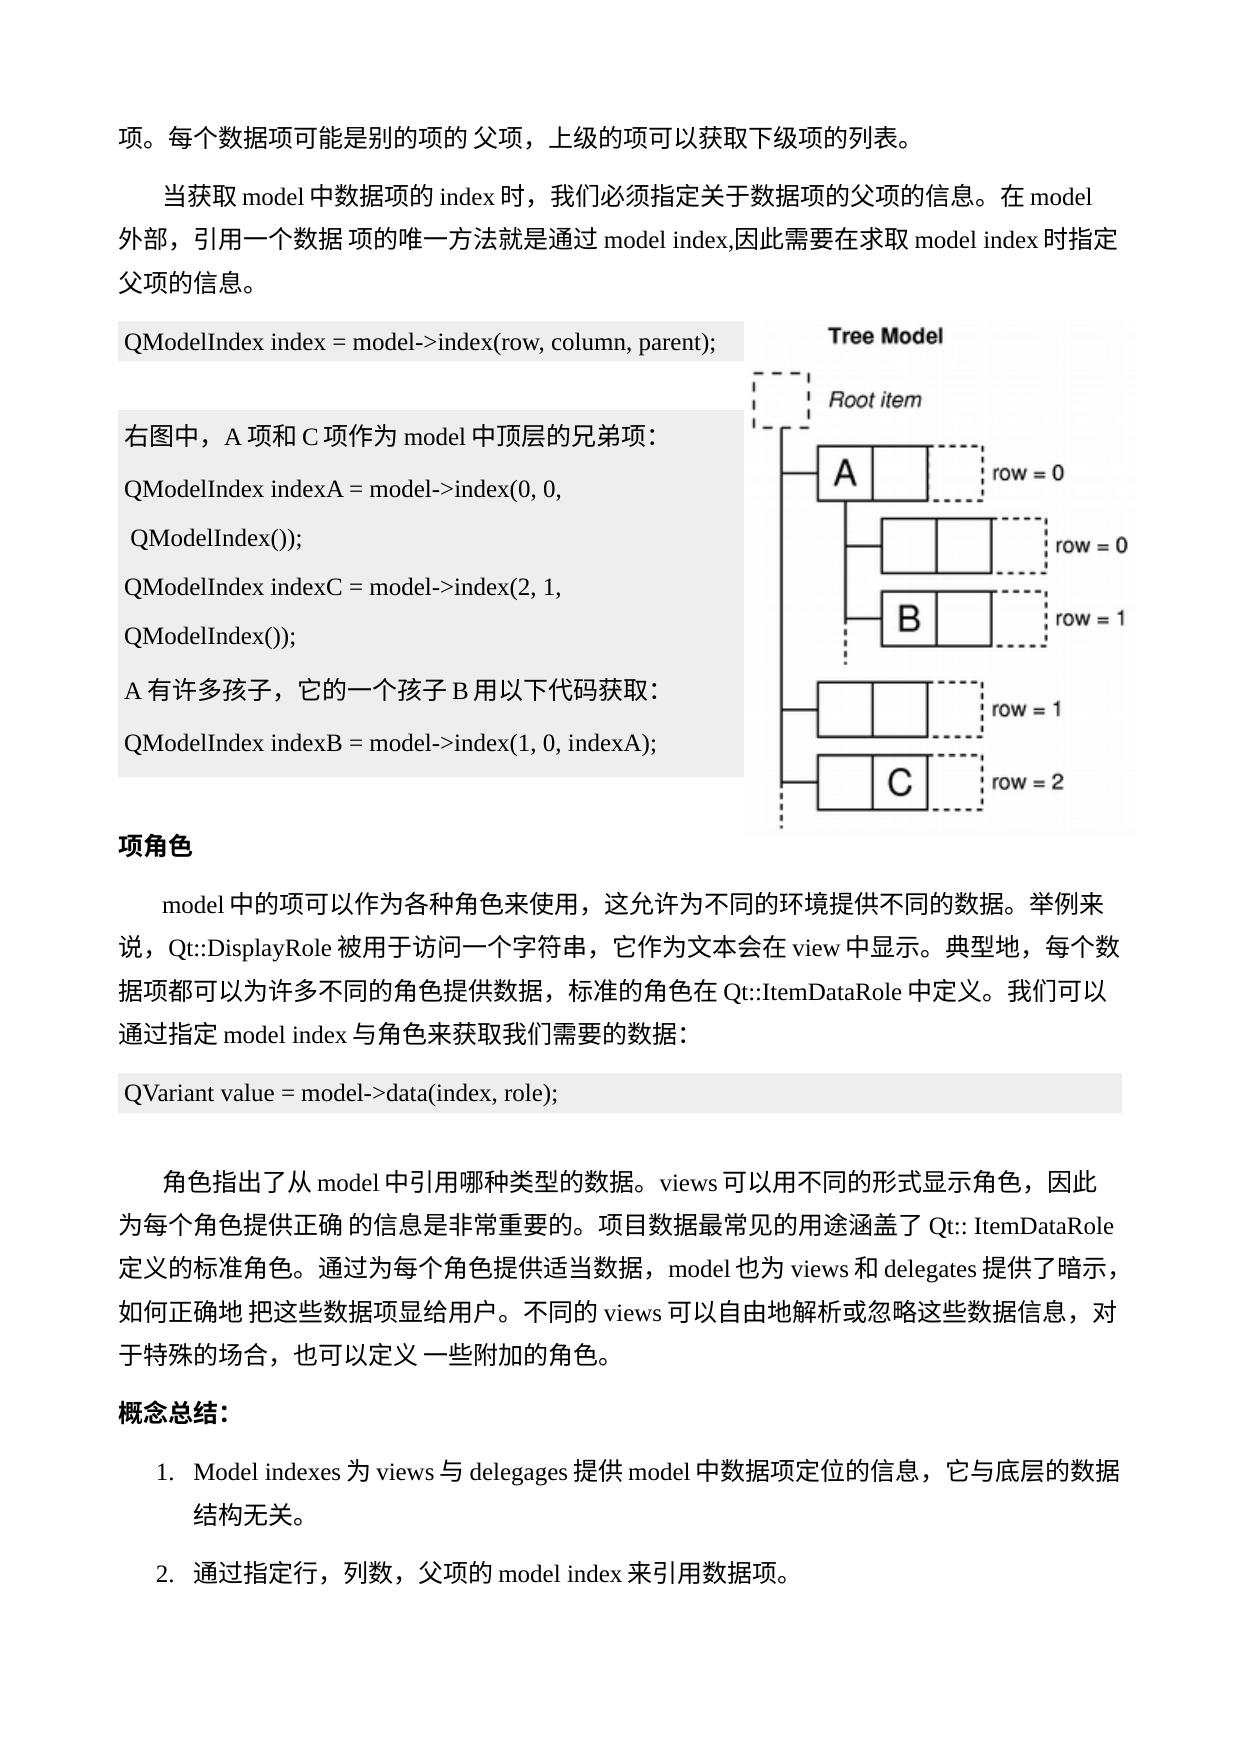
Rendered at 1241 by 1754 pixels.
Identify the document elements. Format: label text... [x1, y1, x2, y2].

table_header QModelIndex index = model->index(row, column, parent); [118, 321, 744, 361]
table_header QVariant value = model->data(index, role); [118, 1073, 1122, 1113]
list 通过指定行，列数，父项的model index来引用数据项。 [156, 1553, 1122, 1589]
text 概念总结： [118, 1394, 1122, 1430]
text model中的项可以作为各种角色来使用，这允许为不同的环境提供不同的数据。举例来说，Qt::DisplayRole被用于访问一个字符串，它作为文本会在view中显示。典型地，每个数据项都可以为许多不同的角色提供数据，标准的角色在Qt::ItemDataRole中定义。我们可以通过指定model index与角色来获取我们需要的数据： [118, 884, 1122, 1051]
text 项。每个数据项可能是别的项的 父项，上级的项可以获取下级项的列表。 [118, 118, 1122, 154]
text 项角色 [118, 826, 1122, 863]
list Model indexes为views与delegages提供model中数据项定位的信息，它与底层的数据结构无关。 [156, 1452, 1122, 1532]
table_header 右图中，A项和C项作为model中顶层的兄弟项： QModelIndex indexA = model->index(0, 0, QModelIndex()); QModelIndex indexC = model->index(2, 1, QModelIndex()); A有许多孩子，它的一个孩子B用以下代码获取： QModelIndex indexB = model->index(1, 0, indexA); [118, 410, 744, 777]
picture [744, 318, 1137, 837]
text 角色指出了从model中引用哪种类型的数据。views可以用不同的形式显示角色，因此为每个角色提供正确 的信息是非常重要的。项目数据最常见的用途涵盖了Qt:: ItemDataRole定义的标准角色。通过为每个角色提供适当数据，model也为views和delegates提供了暗示，如何正确地 把这些数据项显给用户。不同的views可以自由地解析或忽略这些数据信息，对于特殊的场合，也可以定义 一些附加的角色。 [118, 1162, 1122, 1372]
text 当获取model中数据项的index时，我们必须指定关于数据项的父项的信息。在model外部，引用一个数据 项的唯一方法就是通过model index,因此需要在求取model index时指定父项的信息。 [118, 176, 1122, 299]
